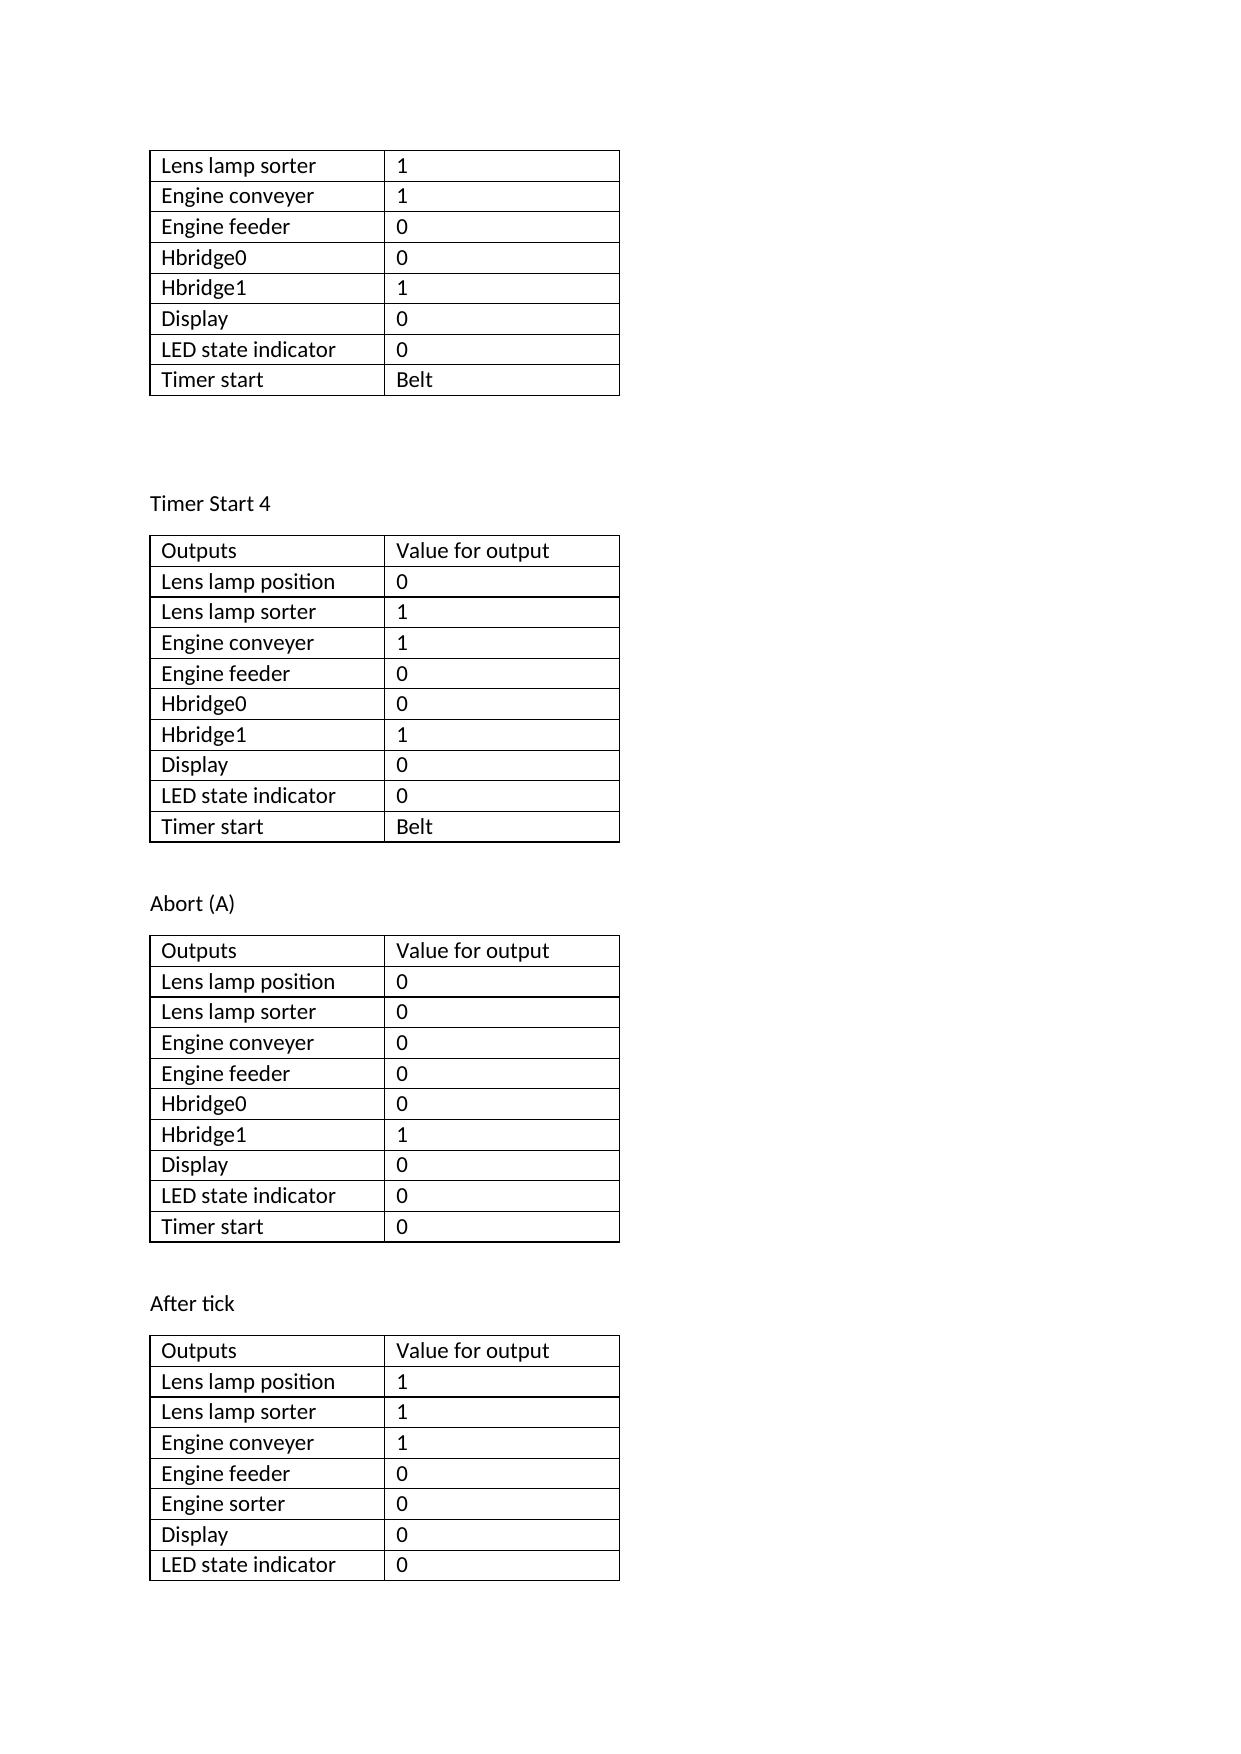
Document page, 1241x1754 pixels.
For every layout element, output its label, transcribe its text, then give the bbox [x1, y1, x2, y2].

table_cell 0 [385, 212, 619, 242]
table_cell LED state indicator [151, 1551, 384, 1580]
table_cell LED state indicator [151, 1181, 384, 1211]
table_cell 1 [385, 628, 619, 658]
table_cell Timer start [151, 1212, 384, 1241]
table_cell 0 [385, 243, 619, 272]
table_cell 0 [385, 1028, 619, 1058]
table_cell Engine feeder [151, 1059, 384, 1088]
table_cell 0 [385, 1181, 619, 1211]
table_cell 1 [385, 151, 619, 181]
table_cell 0 [385, 689, 619, 719]
table_cell Display [151, 1151, 384, 1180]
table_cell Lens lamp position [151, 1367, 384, 1396]
table_cell 0 [385, 1551, 619, 1580]
table_cell 0 [385, 304, 619, 334]
table_cell 1 [385, 182, 619, 211]
table_cell Belt [385, 365, 619, 395]
table_cell Lens lamp position [151, 567, 384, 596]
table_cell Hbridge1 [151, 720, 384, 749]
table_cell Engine conveyer [151, 1028, 384, 1058]
table_cell LED state indicator [151, 781, 384, 811]
table_header Outputs [151, 536, 384, 566]
text Timer Start 4 [150, 489, 1090, 517]
table_cell Engine feeder [151, 1459, 384, 1488]
text Abort (A) [150, 889, 1090, 917]
table_cell Engine conveyer [151, 628, 384, 658]
table_cell 0 [385, 1520, 619, 1549]
table_header Value for output [385, 536, 619, 566]
table_cell 1 [385, 1428, 619, 1458]
table_cell 0 [385, 1089, 619, 1119]
table_cell Hbridge1 [151, 274, 384, 303]
text After tick [150, 1289, 1090, 1317]
table_cell 1 [385, 1367, 619, 1396]
table_cell Timer start [151, 365, 384, 395]
table_cell 0 [385, 998, 619, 1027]
table_cell 0 [385, 1059, 619, 1088]
table_cell 0 [385, 1212, 619, 1241]
table_cell Lens lamp position [151, 967, 384, 996]
table_header Value for output [385, 936, 619, 966]
table_cell Timer start [151, 812, 384, 841]
table_cell 0 [385, 1489, 619, 1519]
table_cell Lens lamp sorter [151, 1398, 384, 1427]
table_cell 0 [385, 967, 619, 996]
table_cell Engine feeder [151, 659, 384, 688]
table_cell Engine conveyer [151, 1428, 384, 1458]
table_cell Lens lamp sorter [151, 998, 384, 1027]
table_cell LED state indicator [151, 335, 384, 364]
table_cell Engine feeder [151, 212, 384, 242]
table_cell Display [151, 304, 384, 334]
table_cell 0 [385, 567, 619, 596]
table_cell Display [151, 751, 384, 780]
table_cell 0 [385, 751, 619, 780]
table_cell Hbridge0 [151, 1089, 384, 1119]
table_cell 1 [385, 598, 619, 627]
table_cell Hbridge0 [151, 243, 384, 272]
table_cell Engine conveyer [151, 182, 384, 211]
table_cell 0 [385, 1151, 619, 1180]
table_header Outputs [151, 936, 384, 966]
table_cell 1 [385, 1120, 619, 1149]
table_cell 1 [385, 274, 619, 303]
table_cell Lens lamp sorter [151, 151, 384, 181]
table_cell 0 [385, 335, 619, 364]
table_cell 0 [385, 659, 619, 688]
table_cell Belt [385, 812, 619, 841]
table_cell 1 [385, 720, 619, 749]
table_header Outputs [151, 1336, 384, 1366]
table_cell Lens lamp sorter [151, 598, 384, 627]
table_header Value for output [385, 1336, 619, 1366]
table_cell Hbridge1 [151, 1120, 384, 1149]
table_cell Hbridge0 [151, 689, 384, 719]
table_cell 0 [385, 1459, 619, 1488]
table_cell 0 [385, 781, 619, 811]
table_cell Display [151, 1520, 384, 1549]
table_cell 1 [385, 1398, 619, 1427]
table_cell Engine sorter [151, 1489, 384, 1519]
